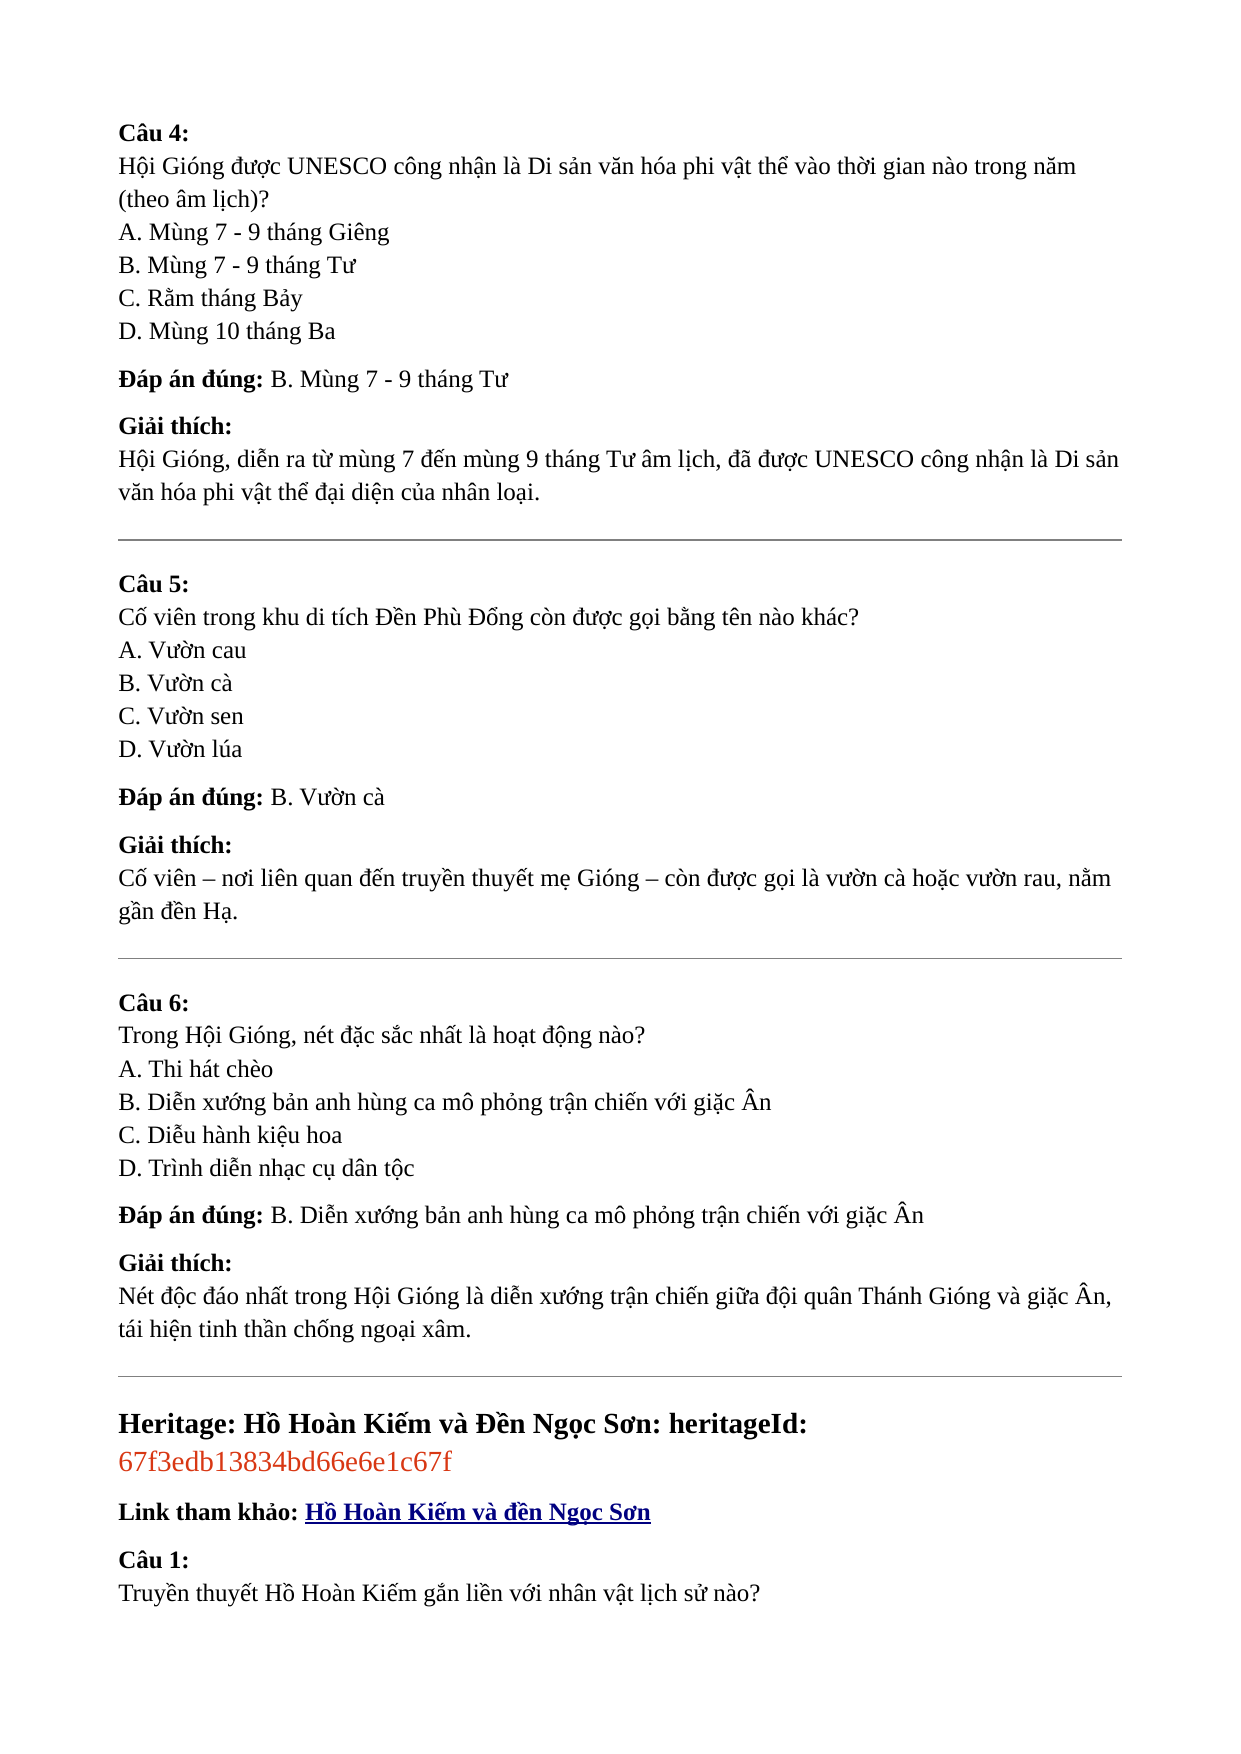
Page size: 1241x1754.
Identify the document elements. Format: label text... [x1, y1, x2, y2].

text Đáp án đúng: B. Diễn xướng bản anh hùng ca mô phỏng trận chiến với giặc Ân [118, 1200, 1122, 1229]
text Đáp án đúng: B. Mùng 7 - 9 tháng Tư [118, 364, 1122, 393]
text Câu 4: Hội Gióng được UNESCO công nhận là Di sản văn hóa phi vật thể vào thời gian nào trong năm (theo âm lịch)? A. Mùng 7 - 9 tháng Giêng B. Mùng 7 - 9 tháng Tư C. Rằm tháng Bảy D. Mùng 10 tháng Ba [118, 118, 1122, 345]
text Giải thích: Nét độc đáo nhất trong Hội Gióng là diễn xướng trận chiến giữa đội quân Thánh Gióng và giặc Ân, tái hiện tinh thần chống ngoại xâm. [118, 1248, 1122, 1343]
text Giải thích: Cố viên – nơi liên quan đến truyền thuyết mẹ Gióng – còn được gọi là vườn cà hoặc vườn rau, nằm gần đền Hạ. [118, 830, 1122, 924]
text Đáp án đúng: B. Vườn cà [118, 782, 1122, 811]
text Câu 6: Trong Hội Gióng, nét đặc sắc nhất là hoạt động nào? A. Thi hát chèo B. Diễn xướng bản anh hùng ca mô phỏng trận chiến với giặc Ân C. Diễu hành kiệu hoa D. Trình diễn nhạc cụ dân tộc [118, 988, 1122, 1181]
text Giải thích: Hội Gióng, diễn ra từ mùng 7 đến mùng 9 tháng Tư âm lịch, đã được UNESCO công nhận là Di sản văn hóa phi vật thể đại diện của nhân loại. [118, 411, 1122, 506]
text Câu 1: Truyền thuyết Hồ Hoàn Kiếm gắn liền với nhân vật lịch sử nào? [118, 1545, 1122, 1607]
text Heritage: Hồ Hoàn Kiếm và Đền Ngọc Sơn: heritageId: 67f3edb13834bd66e6e1c67f [118, 1406, 1122, 1478]
text Câu 5: Cố viên trong khu di tích Đền Phù Đổng còn được gọi bằng tên nào khác? A. Vườn cau B. Vườn cà C. Vườn sen D. Vườn lúa [118, 569, 1122, 763]
text Link tham khảo: Hồ Hoàn Kiếm và đền Ngọc Sơn [118, 1497, 1122, 1526]
